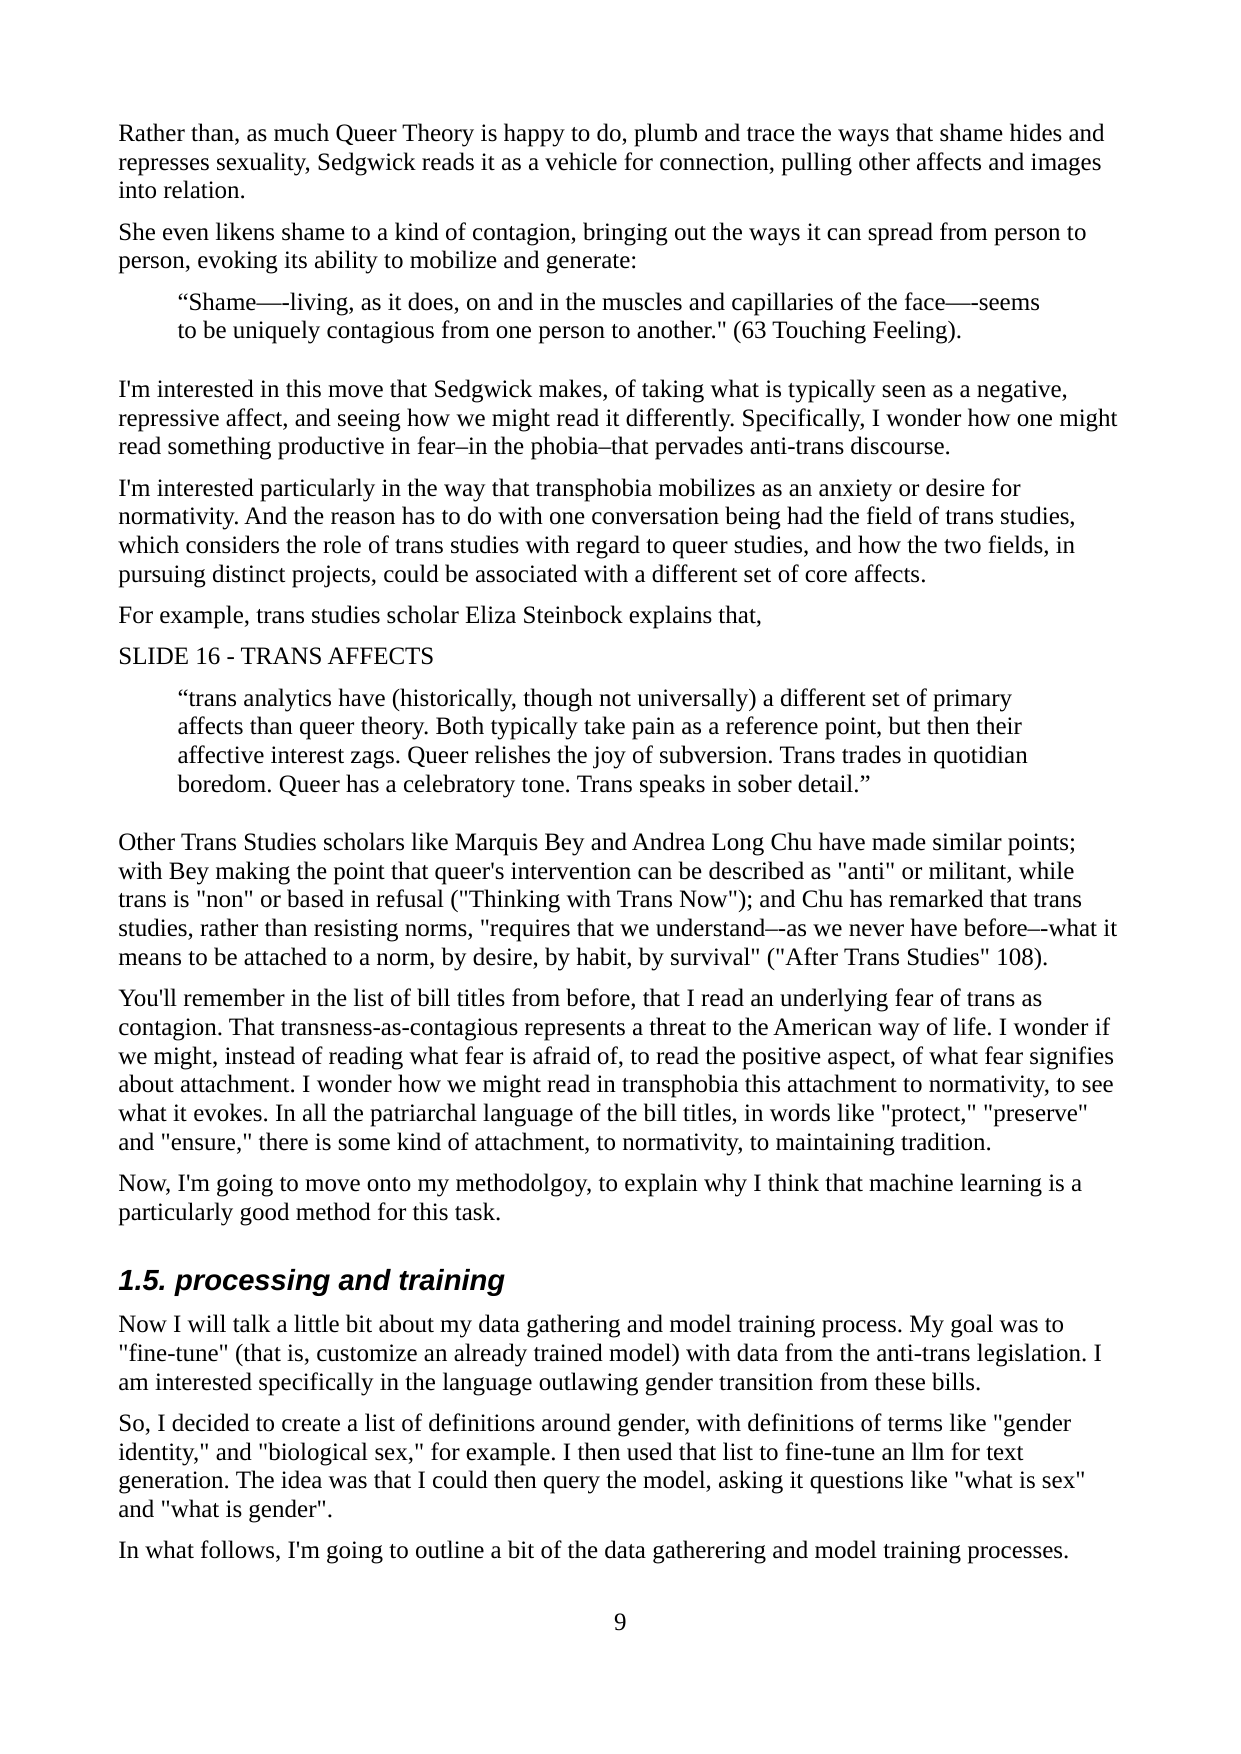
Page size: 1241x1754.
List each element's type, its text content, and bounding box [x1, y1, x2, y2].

text In what follows, I'm going to outline a bit of the data gatherering and model training processes. [118, 1536, 1122, 1564]
text SLIDE 16 - TRANS AFFECTS [118, 641, 1122, 670]
text Rather than, as much Queer Theory is happy to do, plumb and trace the ways that shame hides and represses sexuality, Sedgwick reads it as a vehicle for connection, pulling other affects and images into relation. [118, 118, 1122, 204]
text I'm interested in this move that Sedgwick makes, of taking what is typically seen as a negative, repressive affect, and seeing how we might read it differently. Specifically, I wonder how one might read something productive in fear–in the phobia–that pervades anti-trans discourse. [118, 374, 1122, 460]
text You'll remember in the list of bill titles from before, that I read an underlying fear of trans as contagion. That transness-as-contagious represents a threat to the American way of life. I wonder if we might, instead of reading what fear is afraid of, to read the positive aspect, of what fear signifies about attachment. I wonder how we might read in transphobia this attachment to normativity, to see what it evokes. In all the patriarchal language of the bill titles, in words like "protect," "preserve" and "ensure," there is some kind of attachment, to normativity, to maintaining tradition. [118, 983, 1122, 1156]
text So, I decided to create a list of definitions around gender, with definitions of terms like "gender identity," and "biological sex," for example. I then used that list to fine-tune an llm for text generation. The idea was that I could then query the model, asking it questions like "what is sex" and "what is gender". [118, 1408, 1122, 1523]
subtitle processing and training [118, 1263, 1122, 1297]
text Now I will talk a little bit about my data gathering and model training process. My goal was to "fine-tune" (that is, customize an already trained model) with data from the anti-trans legislation. I am interested specifically in the language outlawing gender transition from these bills. [118, 1309, 1122, 1396]
text Now, I'm going to move onto my methodolgoy, to explain why I think that machine learning is a particularly good method for this task. [118, 1168, 1122, 1226]
text “trans analytics have (historically, though not universally) a different set of primary affects than queer theory. Both typically take pain as a reference point, but then their affective interest zags. Queer relishes the joy of subversion. Trans trades in quotidian boredom. Queer has a celebratory tone. Trans speaks in sober detail.” [177, 683, 1063, 798]
text I'm interested particularly in the way that transphobia mobilizes as an anxiety or desire for normativity. And the reason has to do with one conversation being had the field of trans studies, which considers the role of trans studies with regard to queer studies, and how the two fields, in pursuing distinct projects, could be associated with a different set of core affects. [118, 473, 1122, 588]
text For example, trans studies scholar Eliza Steinbock explains that, [118, 600, 1122, 629]
text She even likens shame to a kind of contagion, bringing out the ways it can spread from person to person, evoking its ability to mobilize and generate: [118, 217, 1122, 274]
text Other Trans Studies scholars like Marquis Bey and Andrea Long Chu have made similar points; with Bey making the point that queer's intervention can be described as "anti" or militant, while trans is "non" or based in refusal ("Thinking with Trans Now"); and Chu has remarked that trans studies, rather than resisting norms, "requires that we understand–-as we never have before–-what it means to be attached to a norm, by desire, by habit, by survival" ("After Trans Studies" 108). [118, 827, 1122, 971]
text “Shame—-living, as it does, on and in the muscles and capillaries of the face—-seems to be uniquely contagious from one person to another." (63 Touching Feeling). [177, 287, 1063, 344]
